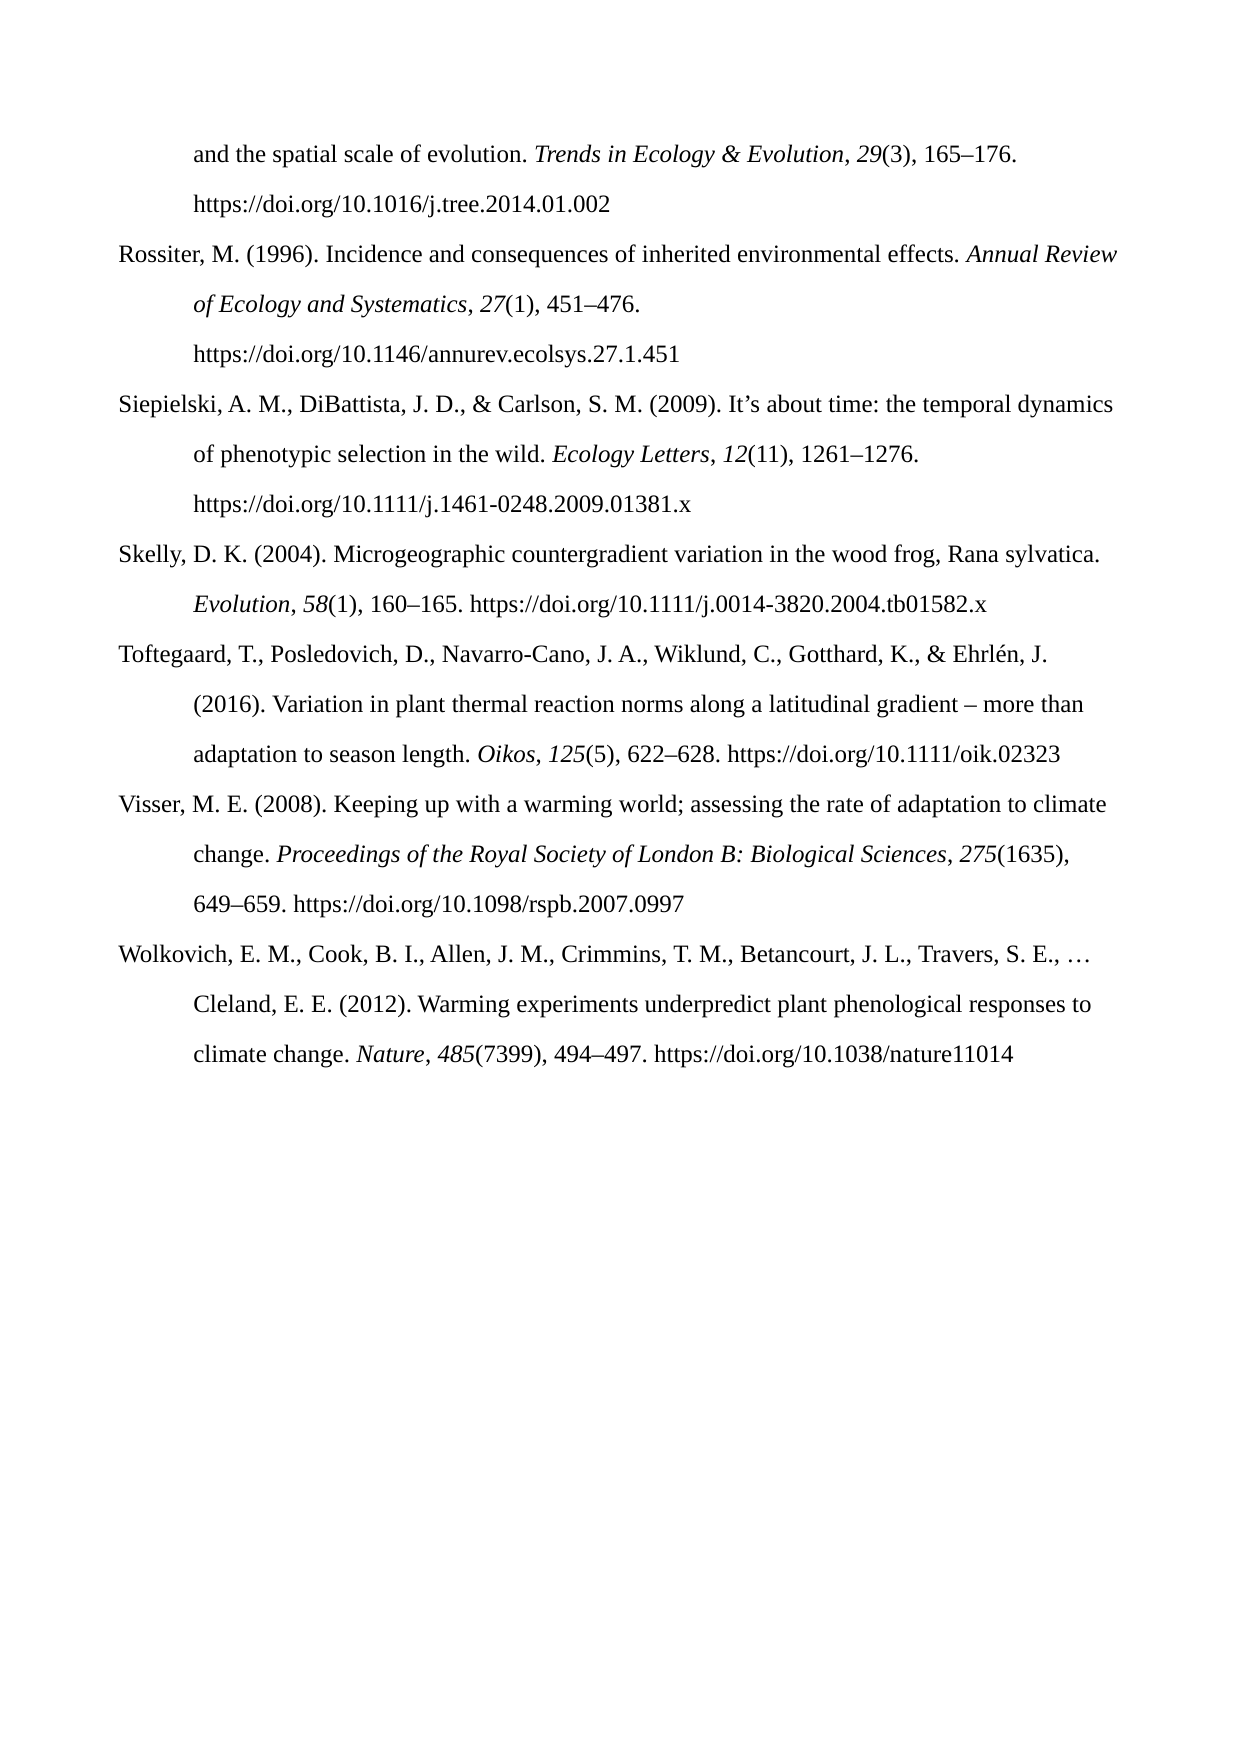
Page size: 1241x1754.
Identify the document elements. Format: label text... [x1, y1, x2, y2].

text Toftegaard, T., Posledovich, D., Navarro-Cano, J. A., Wiklund, C., Gotthard, K., & Ehrlén, J. (2016). Variation in plant thermal reaction norms along a latitudinal gradient – more than adaptation to season length. Oikos, 125(5), 622–628. https://doi.org/10.1111/oik.02323 [118, 618, 1122, 768]
text Skelly, D. K. (2004). Microgeographic countergradient variation in the wood frog, Rana sylvatica. Evolution, 58(1), 160–165. https://doi.org/10.1111/j.0014-3820.2004.tb01582.x [118, 518, 1122, 618]
text Rossiter, M. (1996). Incidence and consequences of inherited environmental effects. Annual Review of Ecology and Systematics, 27(1), 451–476. https://doi.org/10.1146/annurev.ecolsys.27.1.451 [118, 218, 1122, 368]
text Wolkovich, E. M., Cook, B. I., Allen, J. M., Crimmins, T. M., Betancourt, J. L., Travers, S. E., … Cleland, E. E. (2012). Warming experiments underpredict plant phenological responses to climate change. Nature, 485(7399), 494–497. https://doi.org/10.1038/nature11014 [118, 918, 1122, 1068]
text and the spatial scale of evolution. Trends in Ecology & Evolution, 29(3), 165–176. https://doi.org/10.1016/j.tree.2014.01.002 [118, 118, 1122, 218]
text Visser, M. E. (2008). Keeping up with a warming world; assessing the rate of adaptation to climate change. Proceedings of the Royal Society of London B: Biological Sciences, 275(1635), 649–659. https://doi.org/10.1098/rspb.2007.0997 [118, 768, 1122, 918]
text Siepielski, A. M., DiBattista, J. D., & Carlson, S. M. (2009). It’s about time: the temporal dynamics of phenotypic selection in the wild. Ecology Letters, 12(11), 1261–1276. https://doi.org/10.1111/j.1461-0248.2009.01381.x [118, 368, 1122, 518]
